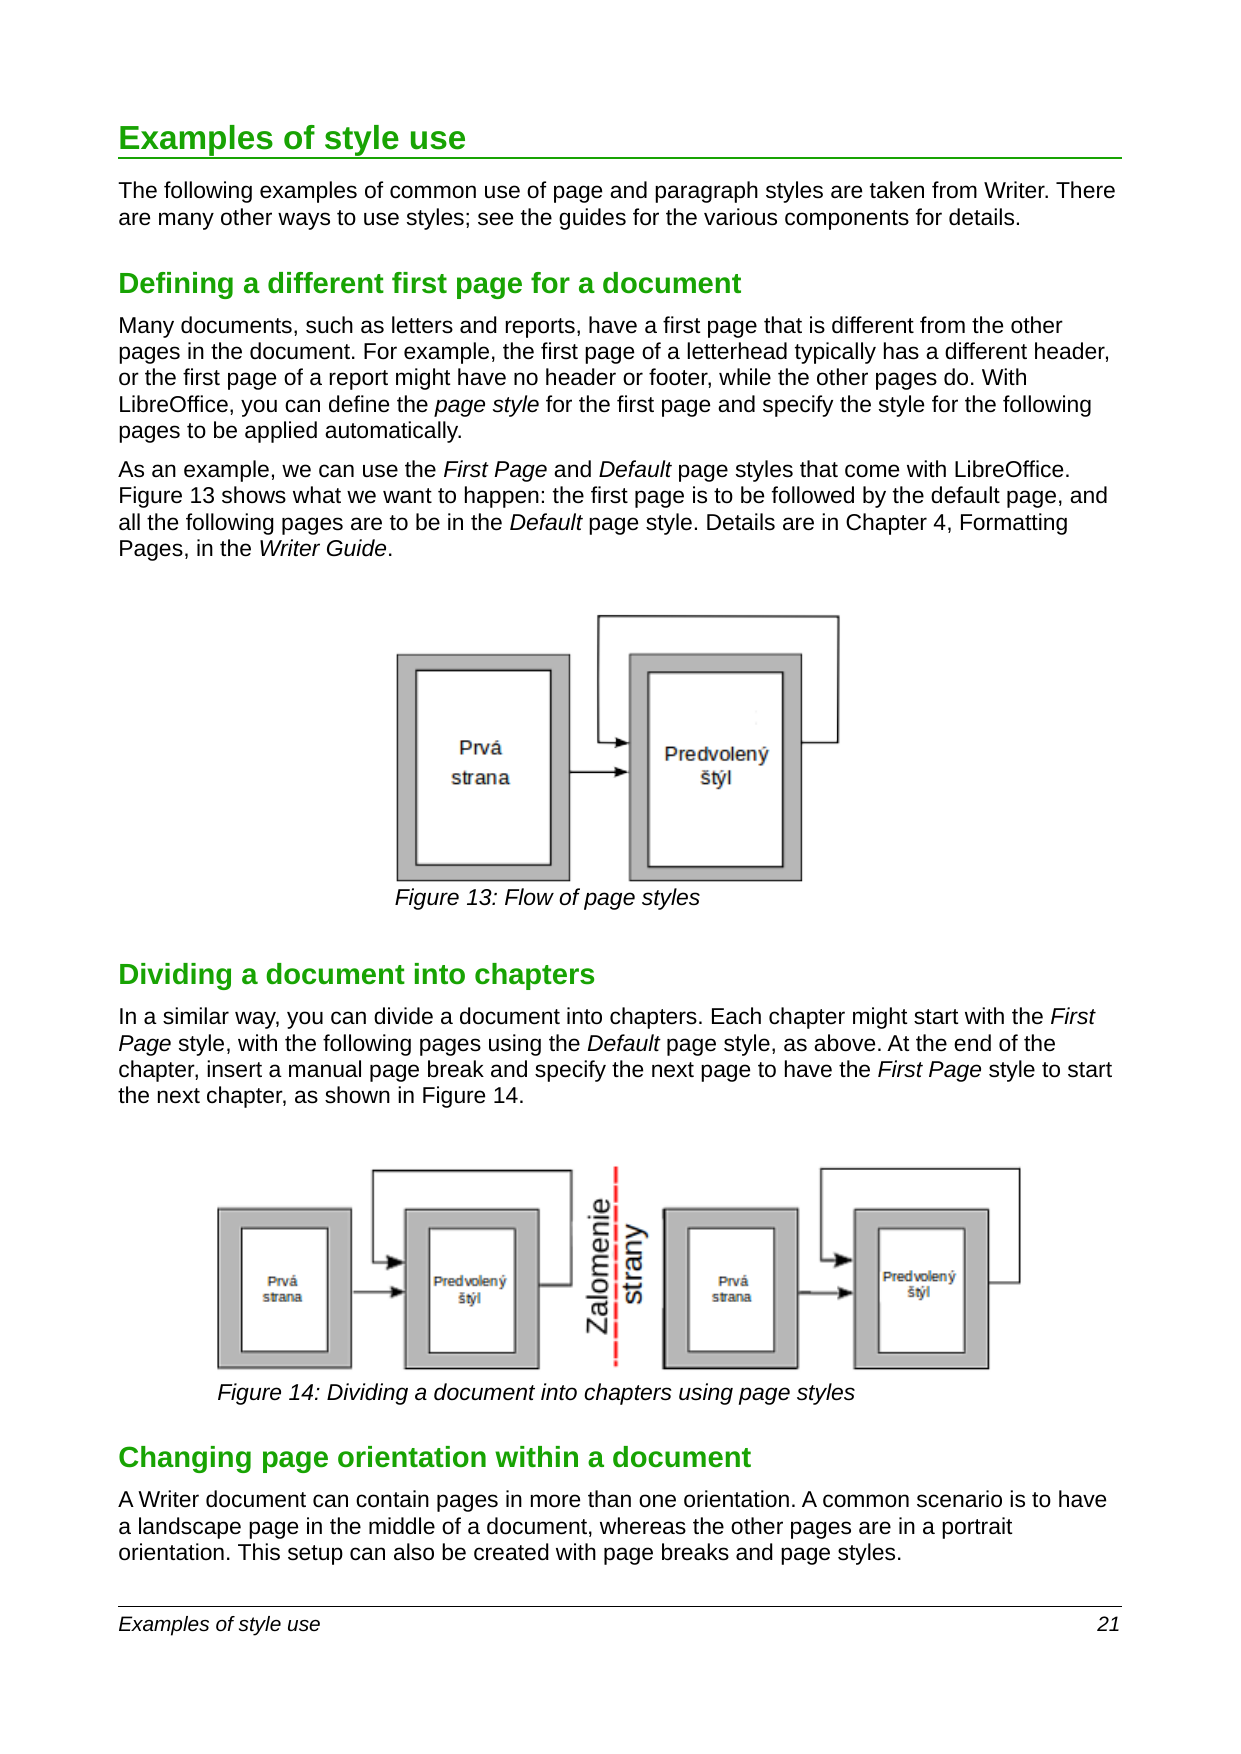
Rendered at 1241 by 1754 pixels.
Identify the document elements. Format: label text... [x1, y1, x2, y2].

text The following examples of common use of page and paragraph styles are taken from Writer. There are many other ways to use styles; see the guides for the various components for details. [118, 177, 1122, 230]
subtitle Dividing a document into chapters [118, 957, 1122, 991]
picture [392, 612, 848, 885]
text Figure 14: Dividing a document into chapters using page styles [217, 1379, 1023, 1405]
subtitle Changing page orientation within a document [118, 1440, 1122, 1474]
text As an example, we can use the First Page and Default page styles that come with LibreOffice. Figure 13 shows what we want to happen: the first page is to be followed by the default page, and all the following pages are to be in the Default page style. Details are in Chapter 4, Formatting Pages, in the Writer Guide. [118, 456, 1122, 561]
subtitle Examples of style use [118, 118, 1122, 157]
subtitle Defining a different first page for a document [118, 266, 1122, 299]
text Figure 13: Flow of page styles [394, 885, 846, 911]
picture [213, 1160, 1027, 1379]
text Many documents, such as letters and reports, have a first page that is different from the other pages in the document. For example, the first page of a letterhead typically has a different header, or the first page of a report might have no header or footer, while the other pages do. With LibreOffice, you can define the page style for the first page and specify the style for the following pages to be applied automatically. [118, 312, 1122, 443]
text In a similar way, you can divide a document into chapters. Each chapter might start with the First Page style, with the following pages using the Default page style, as above. At the end of the chapter, insert a manual page break and specify the next page to have the First Page style to start the next chapter, as shown in Figure 14. [118, 1003, 1122, 1109]
text A Writer document can contain pages in more than one orientation. A common scenario is to have a landscape page in the middle of a document, whereas the other pages are in a portrait orientation. This setup can also be created with page breaks and page styles. [118, 1486, 1122, 1565]
